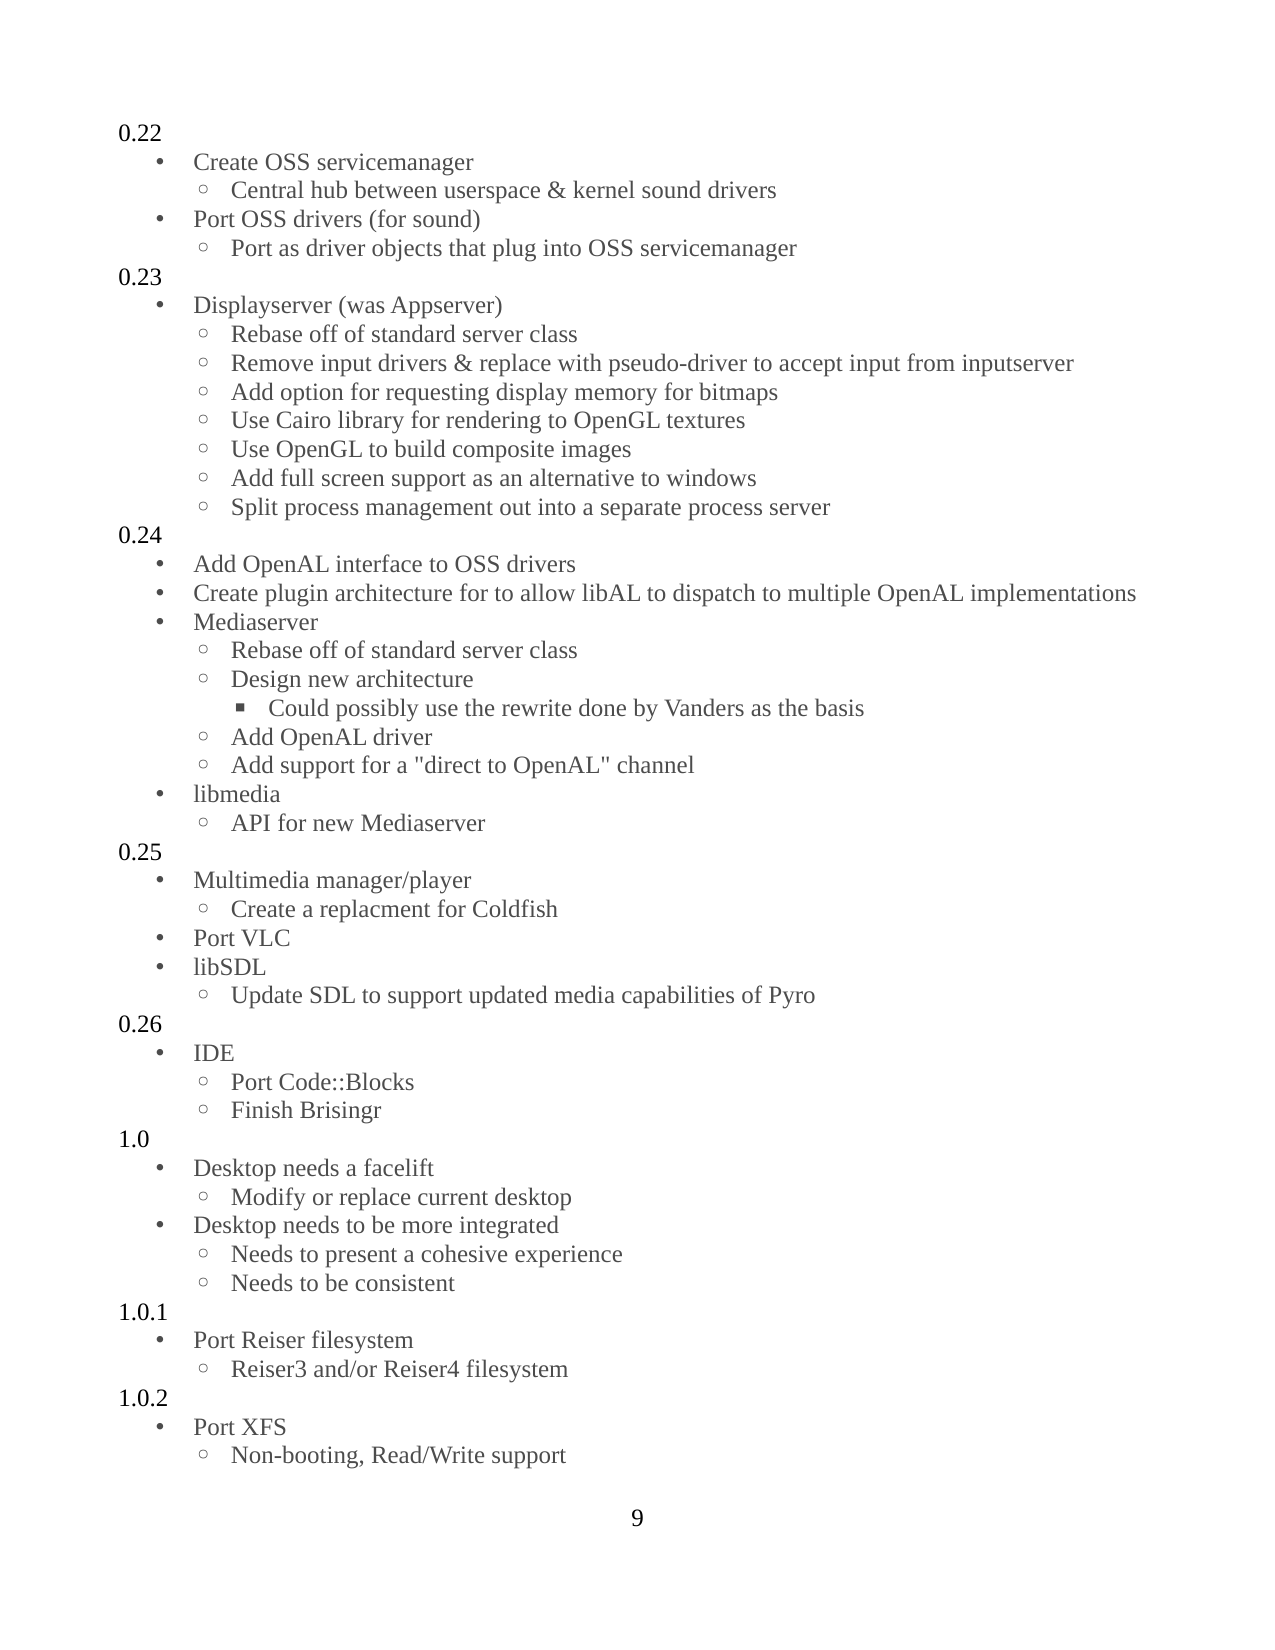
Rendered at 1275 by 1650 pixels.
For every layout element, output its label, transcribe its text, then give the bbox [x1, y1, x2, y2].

list Could possibly use the rewrite done by Vanders as the basis [231, 693, 1157, 722]
list Reiser3 and/or Reiser4 filesystem [193, 1354, 1157, 1383]
list Needs to present a cohesive experience [193, 1239, 1157, 1268]
text 0.25 [118, 837, 1157, 866]
list API for new Mediaserver [193, 808, 1157, 837]
list Create OSS servicemanager [156, 147, 1157, 176]
list Remove input drivers & replace with pseudo-driver to accept input from inputserver [193, 348, 1157, 377]
list Port as driver objects that plug into OSS servicemanager [193, 233, 1157, 262]
list Add OpenAL driver [193, 722, 1157, 751]
text 1.0 [118, 1124, 1157, 1153]
list Add OpenAL interface to OSS drivers [156, 549, 1157, 578]
list Modify or replace current desktop [193, 1182, 1157, 1211]
list Desktop needs to be more integrated [156, 1211, 1157, 1239]
text 0.24 [118, 521, 1157, 549]
list Rebase off of standard server class [193, 319, 1157, 348]
list Split process management out into a separate process server [193, 492, 1157, 521]
text 0.22 [118, 118, 1157, 147]
text 0.26 [118, 1009, 1157, 1038]
list Port Reiser filesystem [156, 1326, 1157, 1354]
list Add support for a "direct to OpenAL" channel [193, 751, 1157, 779]
list Port VLC [156, 923, 1157, 952]
list Multimedia manager/player [156, 866, 1157, 894]
list Displayserver (was Appserver) [156, 291, 1157, 319]
list Create plugin architecture for to allow libAL to dispatch to multiple OpenAL implementations [156, 578, 1157, 607]
list Port Code::Blocks [193, 1067, 1157, 1096]
list Add option for requesting display memory for bitmaps [193, 377, 1157, 406]
text 0.23 [118, 262, 1157, 291]
list Design new architecture [193, 664, 1157, 693]
list libmedia [156, 779, 1157, 808]
list Add full screen support as an alternative to windows [193, 463, 1157, 492]
list Port OSS drivers (for sound) [156, 204, 1157, 233]
list Finish Brisingr [193, 1096, 1157, 1124]
list Central hub between userspace & kernel sound drivers [193, 176, 1157, 204]
list Needs to be consistent [193, 1268, 1157, 1297]
list Rebase off of standard server class [193, 636, 1157, 664]
list Desktop needs a facelift [156, 1153, 1157, 1182]
list Update SDL to support updated media capabilities of Pyro [193, 981, 1157, 1009]
list libSDL [156, 952, 1157, 981]
text 1.0.2 [118, 1383, 1157, 1412]
text 1.0.1 [118, 1297, 1157, 1326]
list Create a replacment for Coldfish [193, 894, 1157, 923]
list Port XFS [156, 1412, 1157, 1441]
list Use Cairo library for rendering to OpenGL textures [193, 406, 1157, 434]
list Non-booting, Read/Write support [193, 1441, 1157, 1469]
list Use OpenGL to build composite images [193, 434, 1157, 463]
list Mediaserver [156, 607, 1157, 636]
list IDE [156, 1038, 1157, 1067]
